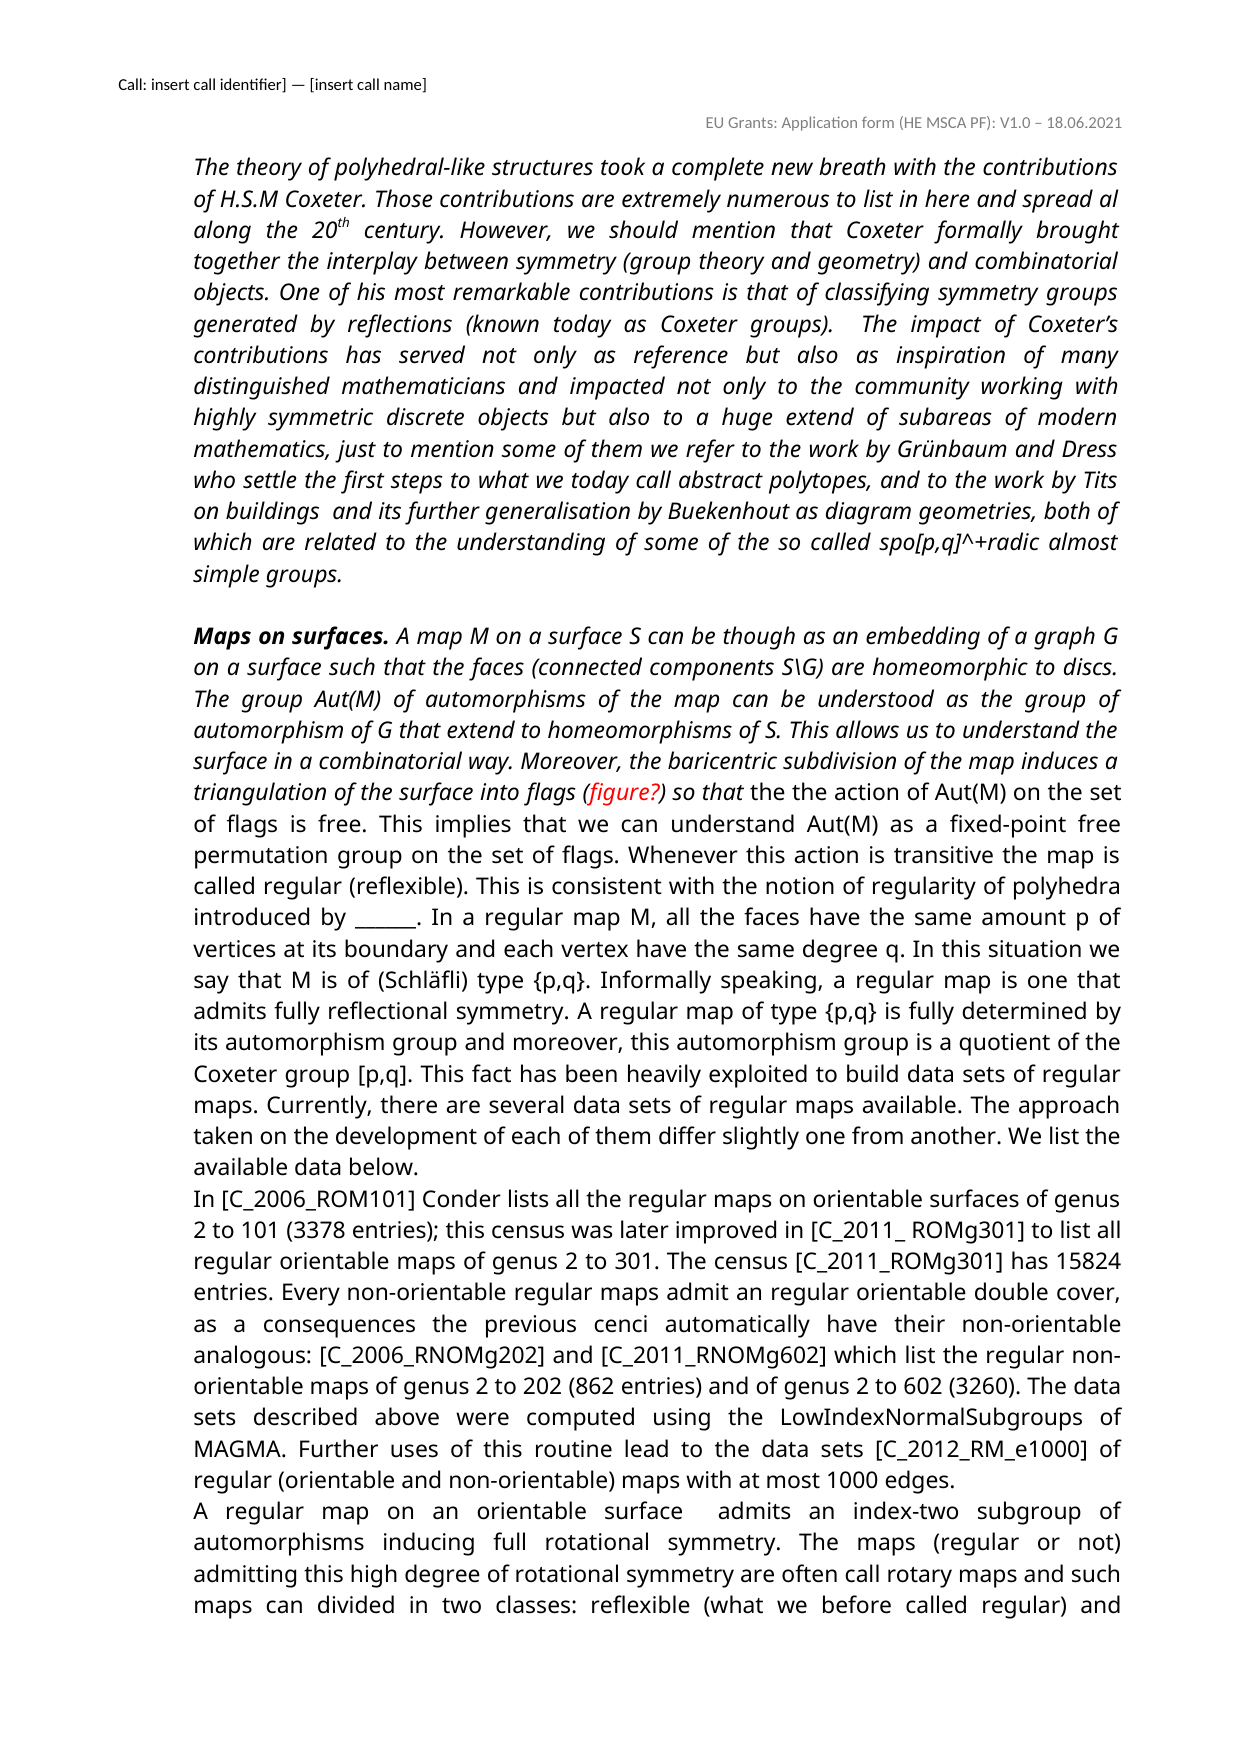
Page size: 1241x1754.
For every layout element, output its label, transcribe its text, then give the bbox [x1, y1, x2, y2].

list Maps on surfaces. A map M on a surface S can be though as an embedding of a graph G on a surface such that the faces (connected components S\G) are homeomorphic to discs. The group Aut(M) of automorphisms of the map can be understood as the group of automorphism of G that extend to homeomorphisms of S. This allows us to understand the surface in a combinatorial way. Moreover, the baricentric subdivision of the map induces a triangulation of the surface into flags (figure?) so that the the action of Aut(M) on the set of flags is free. This implies that we can understand Aut(M) as a fixed-point free permutation group on the set of flags. Whenever this action is transitive the map is called regular (reflexible). This is consistent with the notion of regularity of polyhedra introduced by ______. In a regular map M, all the faces have the same amount p of vertices at its boundary and each vertex have the same degree q. In this situation we say that M is of (Schläfli) type {p,q}. Informally speaking, a regular map is one that admits fully reflectional symmetry. A regular map of type {p,q} is fully determined by its automorphism group and moreover, this automorphism group is a quotient of the Coxeter group [p,q]. This fact has been heavily exploited to build data sets of regular maps. Currently, there are several data sets of regular maps available. The approach taken on the development of each of them differ slightly one from another. We list the available data below. [193, 620, 1122, 1183]
list The theory of polyhedral-like structures took a complete new breath with the contributions of H.S.M Coxeter. Those contributions are extremely numerous to list in here and spread al along the 20th century. However, we should mention that Coxeter formally brought together the interplay between symmetry (group theory and geometry) and combinatorial objects. One of his most remarkable contributions is that of classifying symmetry groups generated by reflections (known today as Coxeter groups). The impact of Coxeter’s contributions has served not only as reference but also as inspiration of many distinguished mathematicians and impacted not only to the community working with highly symmetric discrete objects but also to a huge extend of subareas of modern mathematics, just to mention some of them we refer to the work by Grünbaum and Dress who settle the first steps to what we today call abstract polytopes, and to the work by Tits on buildings and its further generalisation by Buekenhout as diagram geometries, both of which are related to the understanding of some of the so called spo[p,q]^+radic almost simple groups. [193, 151, 1122, 589]
list A regular map on an orientable surface admits an index-two subgroup of automorphisms inducing full rotational symmetry. The maps (regular or not) admitting this high degree of rotational symmetry are often call rotary maps and such maps can divided in two classes: reflexible (what we before called regular) and [193, 1495, 1122, 1620]
list In [C_2006_ROM101] Conder lists all the regular maps on orientable surfaces of genus 2 to 101 (3378 entries); this census was later improved in [C_2011_ ROMg301] to list all regular orientable maps of genus 2 to 301. The census [C_2011_ROMg301] has 15824 entries. Every non-orientable regular maps admit an regular orientable double cover, as a consequences the previous cenci automatically have their non-orientable analogous: [C_2006_RNOMg202] and [C_2011_RNOMg602] which list the regular non-orientable maps of genus 2 to 202 (862 entries) and of genus 2 to 602 (3260). The data sets described above were computed using the LowIndexNormalSubgroups of MAGMA. Further uses of this routine lead to the data sets [C_2012_RM_e1000] of regular (orientable and non-orientable) maps with at most 1000 edges. [193, 1183, 1122, 1495]
